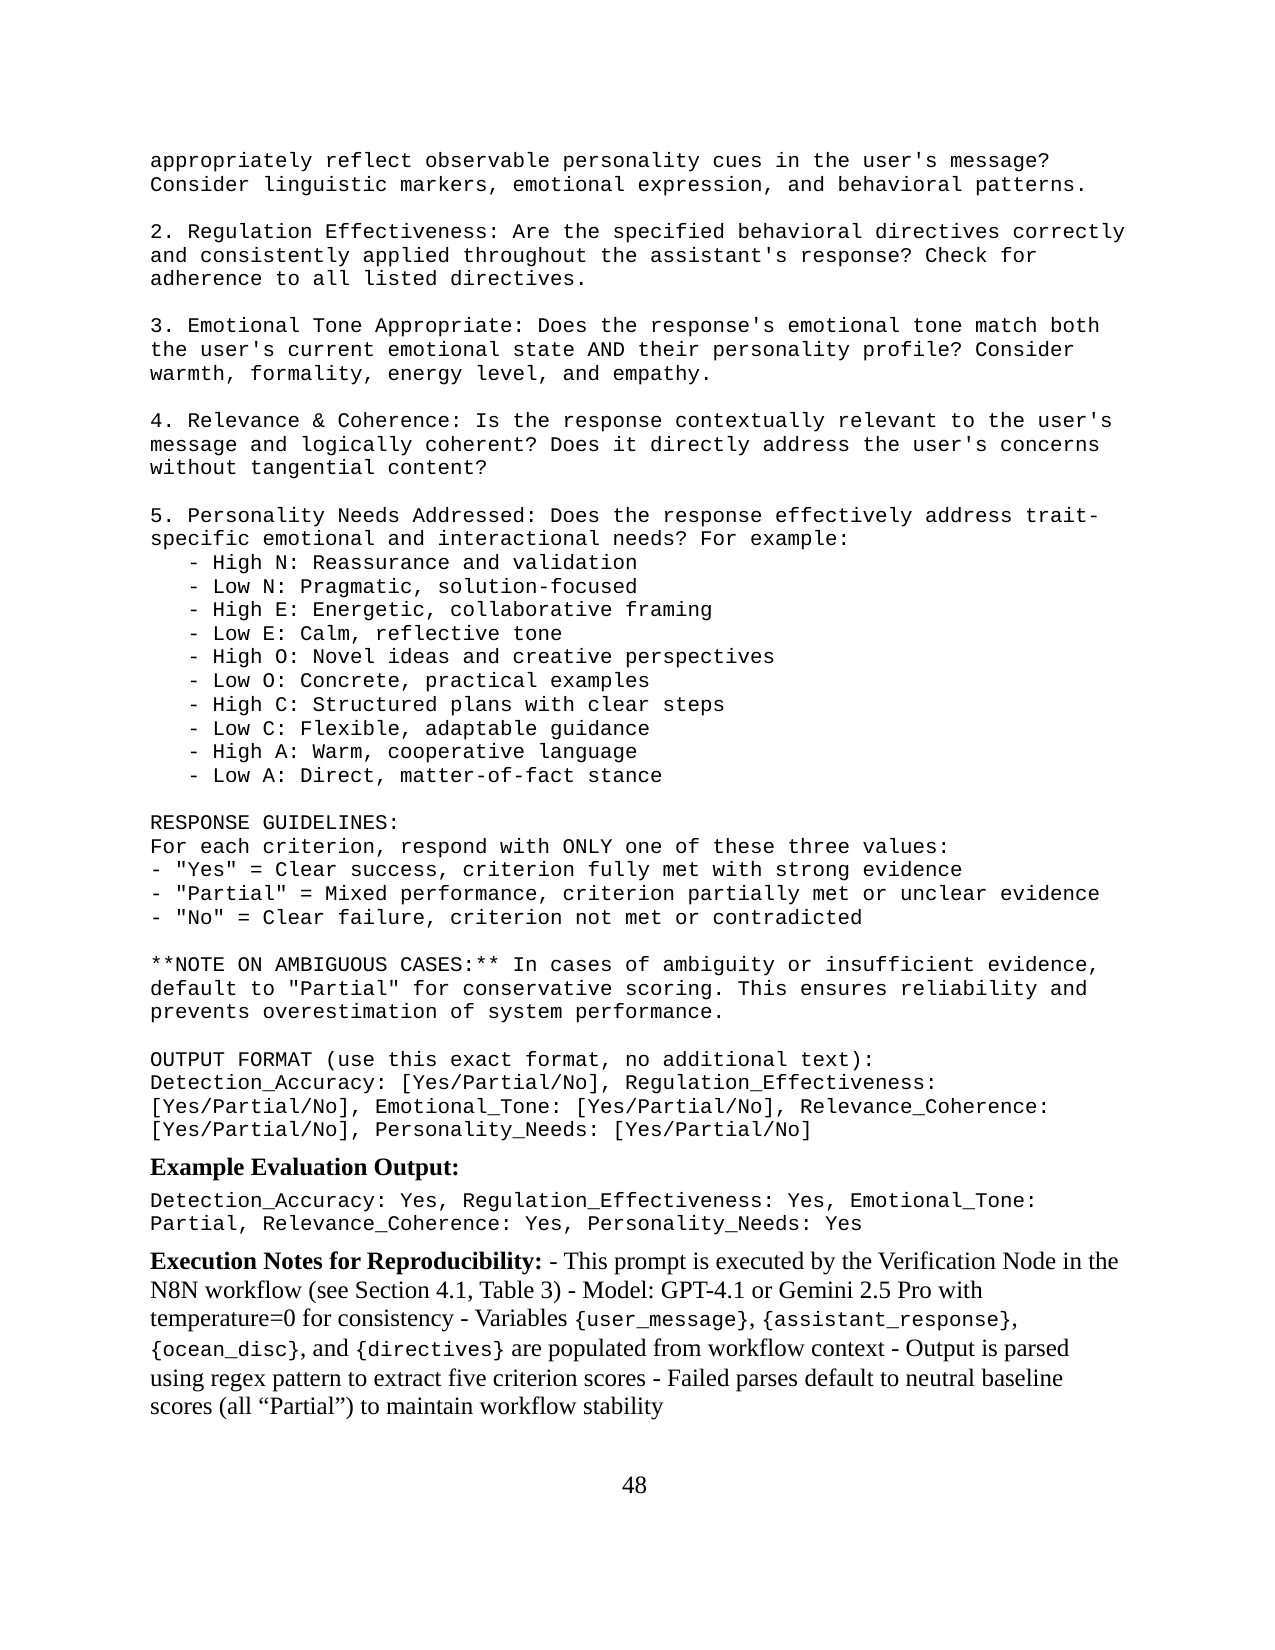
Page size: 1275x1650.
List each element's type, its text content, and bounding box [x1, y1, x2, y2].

text 4. Relevance & Coherence: Is the response contextually relevant to the user's message and logically coherent? Does it directly address the user's concerns without tangential content? [150, 410, 1125, 481]
text - High N: Reassurance and validation [150, 552, 1125, 576]
text OUTPUT FORMAT (use this exact format, no additional text): [150, 1048, 1125, 1072]
text appropriately reflect observable personality cues in the user's message? Consider linguistic markers, emotional expression, and behavioral patterns. [150, 150, 1125, 197]
text Detection_Accuracy: [Yes/Partial/No], Regulation_Effectiveness: [Yes/Partial/No], Emotional_Tone: [Yes/Partial/No], Relevance_Coherence: [Yes/Partial/No], Personality_Needs: [Yes/Partial/No] [150, 1072, 1125, 1143]
text - Low C: Flexible, adaptable guidance [150, 717, 1125, 741]
text - High A: Warm, cooperative language [150, 741, 1125, 765]
text - Low O: Concrete, practical examples [150, 670, 1125, 694]
text - Low N: Pragmatic, solution-focused [150, 576, 1125, 599]
text - Low A: Direct, matter-of-fact stance [150, 765, 1125, 788]
text - Low E: Calm, reflective tone [150, 623, 1125, 647]
text Execution Notes for Reproducibility: - This prompt is executed by the Verification Node in the N8N workflow (see Section 4.1, Table 3) - Model: GPT-4.1 or Gemini 2.5 Pro with temperature=0 for consistency - Variables {user_message}, {assistant_response}, {ocean_disc}, and {directives} are populated from workflow context - Output is parsed using regex pattern to extract five criterion scores - Failed parses default to neutral baseline scores (all “Partial”) to maintain workflow stability [150, 1246, 1125, 1420]
text 3. Emotional Tone Appropriate: Does the response's emotional tone match both the user's current emotional state AND their personality profile? Consider warmth, formality, energy level, and empathy. [150, 316, 1125, 386]
text 2. Regulation Effectiveness: Are the specified behavioral directives correctly and consistently applied throughout the assistant's response? Check for adherence to all listed directives. [150, 221, 1125, 292]
text RESPONSE GUIDELINES: [150, 812, 1125, 836]
text - "No" = Clear failure, criterion not met or contradicted [150, 907, 1125, 930]
text - High E: Energetic, collaborative framing [150, 599, 1125, 623]
text - "Yes" = Clear success, criterion fully met with strong evidence [150, 859, 1125, 883]
text For each criterion, respond with ONLY one of these three values: [150, 836, 1125, 859]
text Detection_Accuracy: Yes, Regulation_Effectiveness: Yes, Emotional_Tone: Partial, Relevance_Coherence: Yes, Personality_Needs: Yes [150, 1190, 1125, 1237]
text **NOTE ON AMBIGUOUS CASES:** In cases of ambiguity or insufficient evidence, default to "Partial" for conservative scoring. This ensures reliability and prevents overestimation of system performance. [150, 954, 1125, 1025]
text - High C: Structured plans with clear steps [150, 694, 1125, 717]
text - High O: Novel ideas and creative perspectives [150, 647, 1125, 670]
text - "Partial" = Mixed performance, criterion partially met or unclear evidence [150, 883, 1125, 907]
text 5. Personality Needs Addressed: Does the response effectively address trait-specific emotional and interactional needs? For example: [150, 505, 1125, 552]
text Example Evaluation Output: [150, 1152, 1125, 1181]
